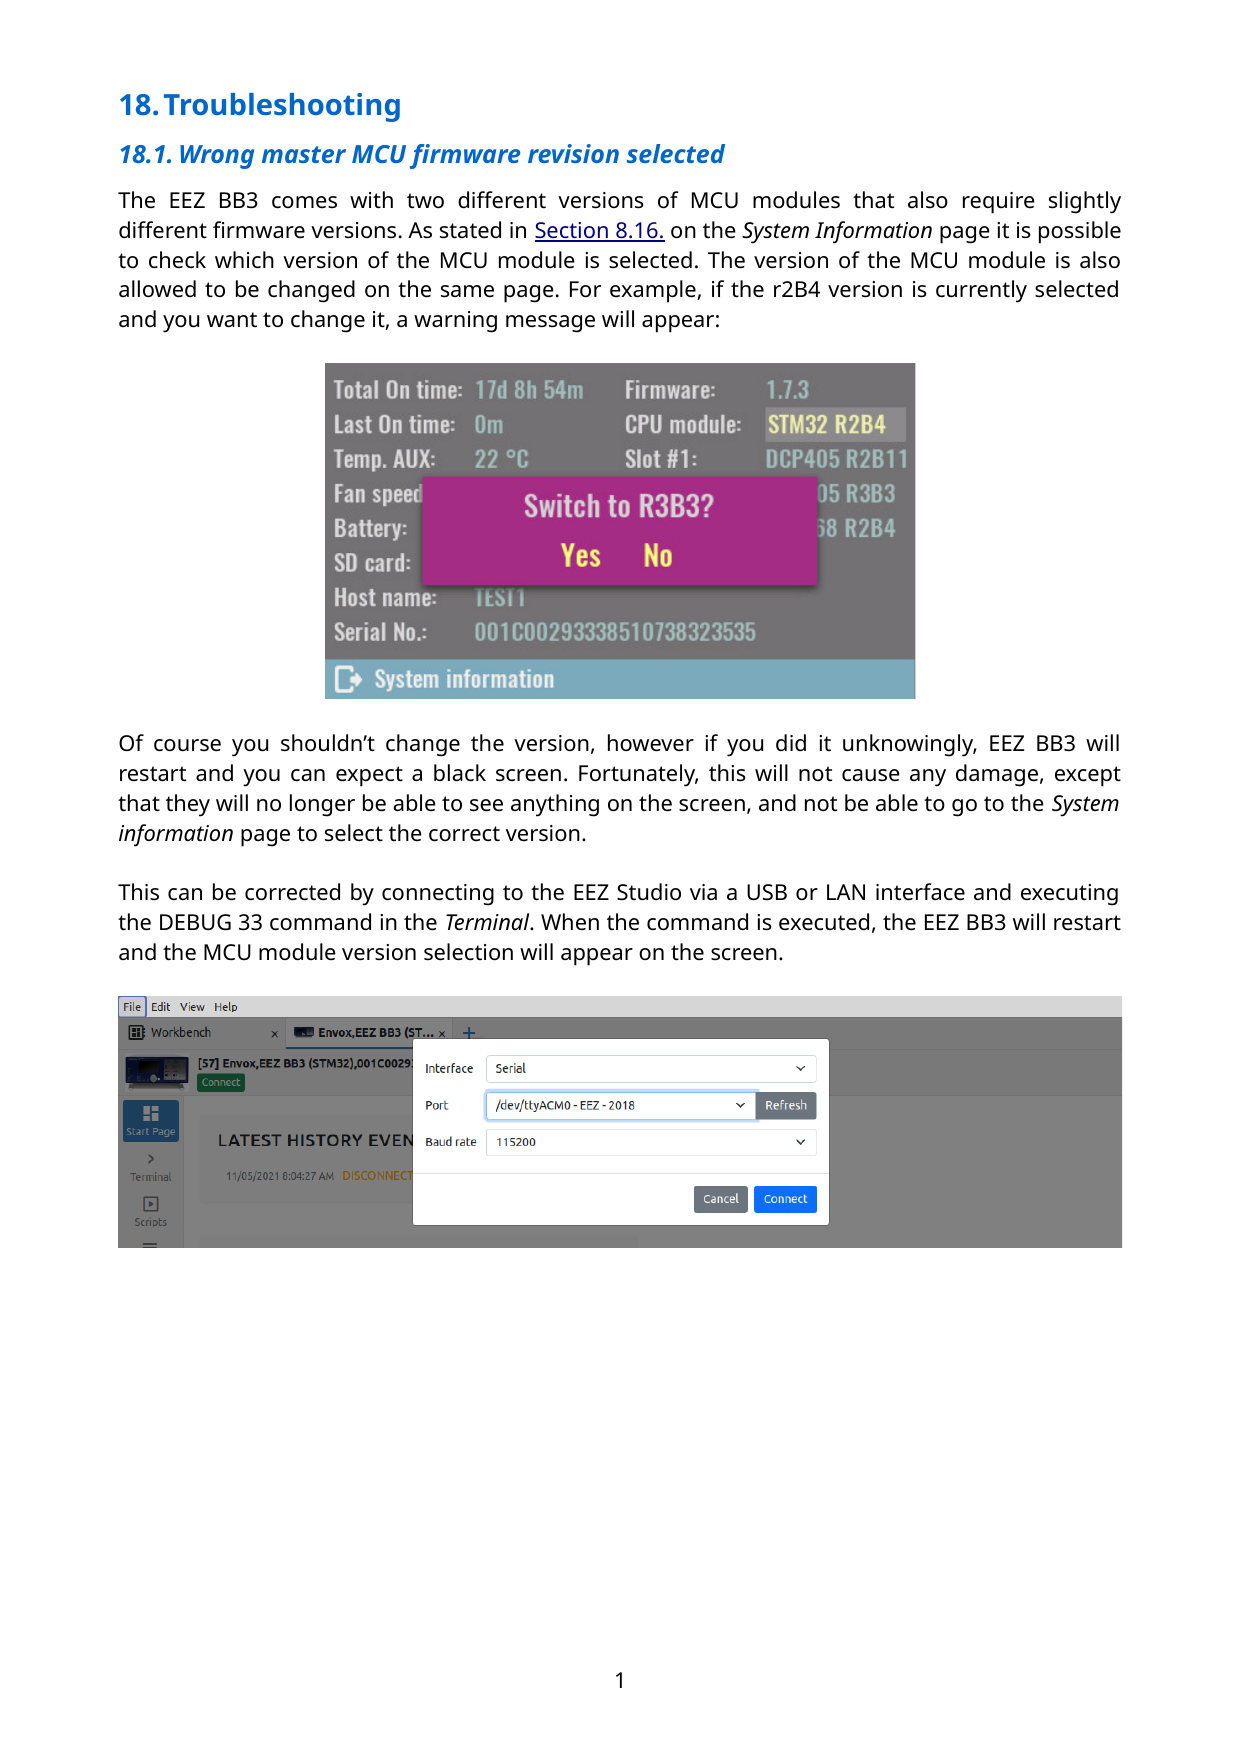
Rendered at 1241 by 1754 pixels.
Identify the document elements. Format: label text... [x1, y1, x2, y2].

picture [118, 996, 1123, 1248]
subtitle Wrong master MCU firmware revision selected [118, 136, 1122, 170]
text Of course you shouldn’t change the version, however if you did it unknowingly, EEZ BB3 will restart and you can expect a black screen. Fortunately, this will not cause any damage, except that they will no longer be able to see anything on the screen, and not be able to go to the System information page to select the correct version. [118, 728, 1122, 847]
subtitle Troubleshooting [118, 84, 1122, 124]
picture [325, 363, 916, 699]
text This can be corrected by connecting to the EEZ Studio via a USB or LAN interface and executing the DEBUG 33 command in the Terminal. When the command is executed, the EEZ BB3 will restart and the MCU module version selection will appear on the screen. [118, 877, 1122, 967]
text The EEZ BB3 comes with two different versions of MCU modules that also require slightly different firmware versions. As stated in Section 8.16. on the System Information page it is possible to check which version of the MCU module is selected. The version of the MCU module is also allowed to be changed on the same page. For example, if the r2B4 version is currently selected and you want to change it, a warning message will appear: [118, 185, 1122, 334]
